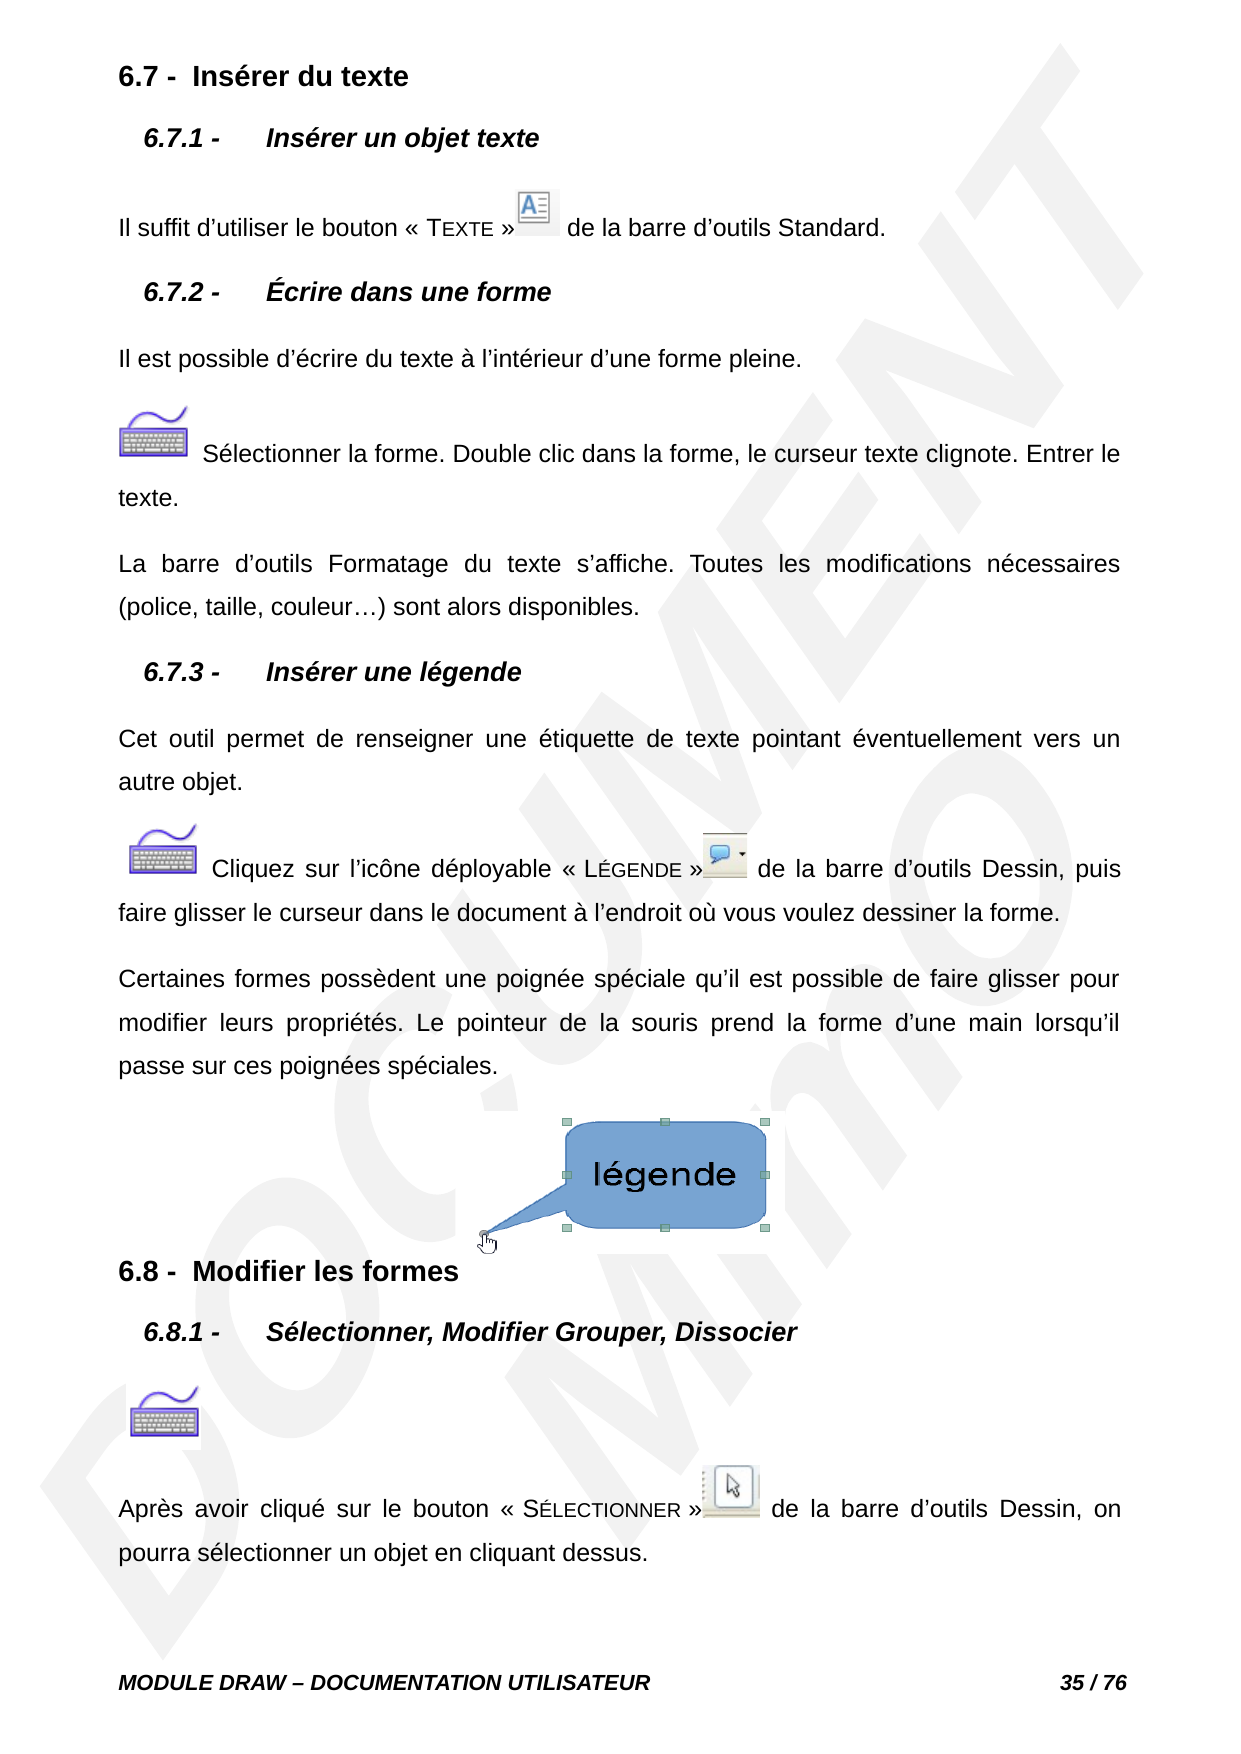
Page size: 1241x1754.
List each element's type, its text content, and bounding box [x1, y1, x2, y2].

subtitle Modifier les formes [118, 1123, 1122, 1287]
subtitle Sélectionner, Modifier Grouper, Dissocier [143, 1316, 1122, 1347]
subtitle Insérer une légende [143, 656, 1122, 688]
text Cliquez sur l’icône déployable « Légende » de la barre d’outils Dessin, puis faire glisser le curseur dans le document à l’endroit où vous voulez dessiner la forme. [118, 834, 1122, 926]
text La barre d’outils Formatage du texte s’affiche. Toutes les modifications nécessaires (police, taille, couleur…) sont alors disponibles. [118, 549, 1122, 621]
text Il est possible d’écrire du texte à l’intérieur d’une forme pleine. [118, 344, 1122, 373]
text Après avoir cliqué sur le bouton « Sélectionner » de la barre d’outils Dessin, on pourra sélectionner un objet en cliquant dessus. [118, 1384, 1122, 1566]
picture [455, 1111, 785, 1254]
text Cet outil permet de renseigner une étiquette de texte pointant éventuellement vers un autre objet. [118, 724, 1122, 796]
picture [126, 1375, 202, 1451]
picture [514, 189, 560, 236]
text Sélectionner la forme. Double clic dans la forme, le curseur texte clignote. Entrer le texte. [118, 439, 1122, 511]
text Il suffit d’utiliser le bouton « Texte » de la barre d’outils Standard. [118, 189, 1122, 241]
picture [125, 813, 200, 888]
text Certaines formes possèdent une poignée spéciale qu’il est possible de faire glisser pour modifier leurs propriétés. Le pointeur de la souris prend la forme d’une main lorsqu’il passe sur ces poignées spéciales. [118, 964, 1122, 1079]
picture [702, 1465, 760, 1518]
subtitle Écrire dans une forme [143, 276, 1122, 308]
picture [703, 833, 748, 878]
subtitle Insérer un objet texte [143, 122, 1122, 153]
subtitle Insérer du texte [118, 59, 1122, 93]
picture [115, 395, 191, 471]
